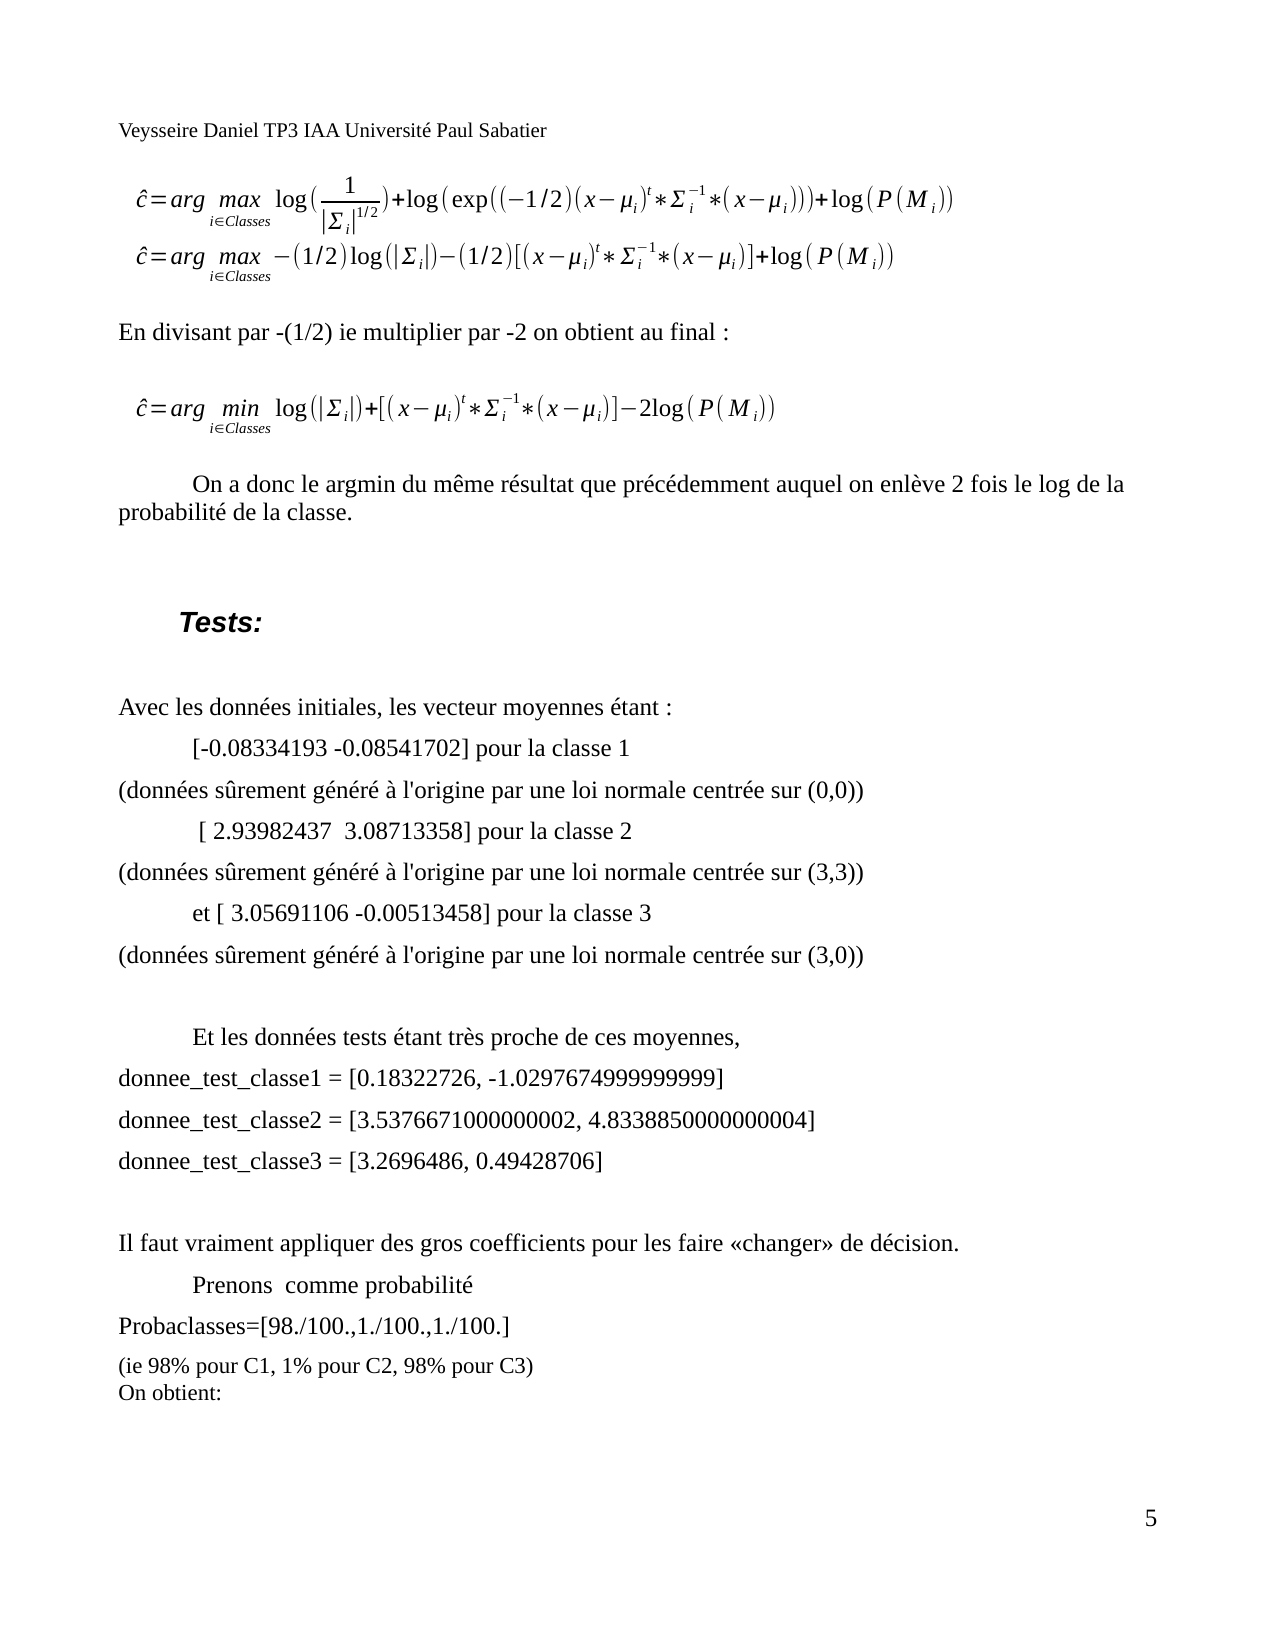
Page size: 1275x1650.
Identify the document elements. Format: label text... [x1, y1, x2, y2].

subtitle Prenons comme probabilité [118, 1270, 1157, 1298]
subtitle Probaclasses=[98./100.,1./100.,1./100.] [118, 1311, 1157, 1340]
text (données sûrement généré à l'origine par une loi normale centrée sur (0,0)) [118, 775, 1157, 803]
subtitle (ie 98% pour C1, 1% pour C2, 98% pour C3) [118, 1352, 1157, 1378]
subtitle donnee_test_classe1 = [0.18322726, -1.0297674999999999] [118, 1063, 1157, 1092]
subtitle On a donc le argmin du même résultat que précédemment auquel on enlève 2 fois le log de la probabilité de la classe. [118, 469, 1157, 526]
text Avec les données initiales, les vecteur moyennes étant : [118, 692, 1157, 721]
subtitle On obtient: [118, 1378, 1157, 1405]
subtitle donnee_test_classe3 = [3.2696486, 0.49428706] [118, 1146, 1157, 1175]
text [-0.08334193 -0.08541702] pour la classe 1 [118, 733, 1157, 762]
subtitle Il faut vraiment appliquer des gros coefficients pour les faire «changer» de décision. [118, 1228, 1157, 1257]
text [ 2.93982437 3.08713358] pour la classe 2 [118, 816, 1157, 845]
text (données sûrement généré à l'origine par une loi normale centrée sur (3,3)) [118, 857, 1157, 886]
text (données sûrement généré à l'origine par une loi normale centrée sur (3,0)) [118, 940, 1157, 968]
subtitle Tests: [118, 605, 1157, 638]
subtitle donnee_test_classe2 = [3.5376671000000002, 4.8338850000000004] [118, 1105, 1157, 1133]
text et [ 3.05691106 -0.00513458] pour la classe 3 [118, 898, 1157, 927]
text Et les données tests étant très proche de ces moyennes, [118, 1022, 1157, 1051]
subtitle En divisant par -(1/2) ie multiplier par -2 on obtient au final : [118, 317, 1157, 346]
